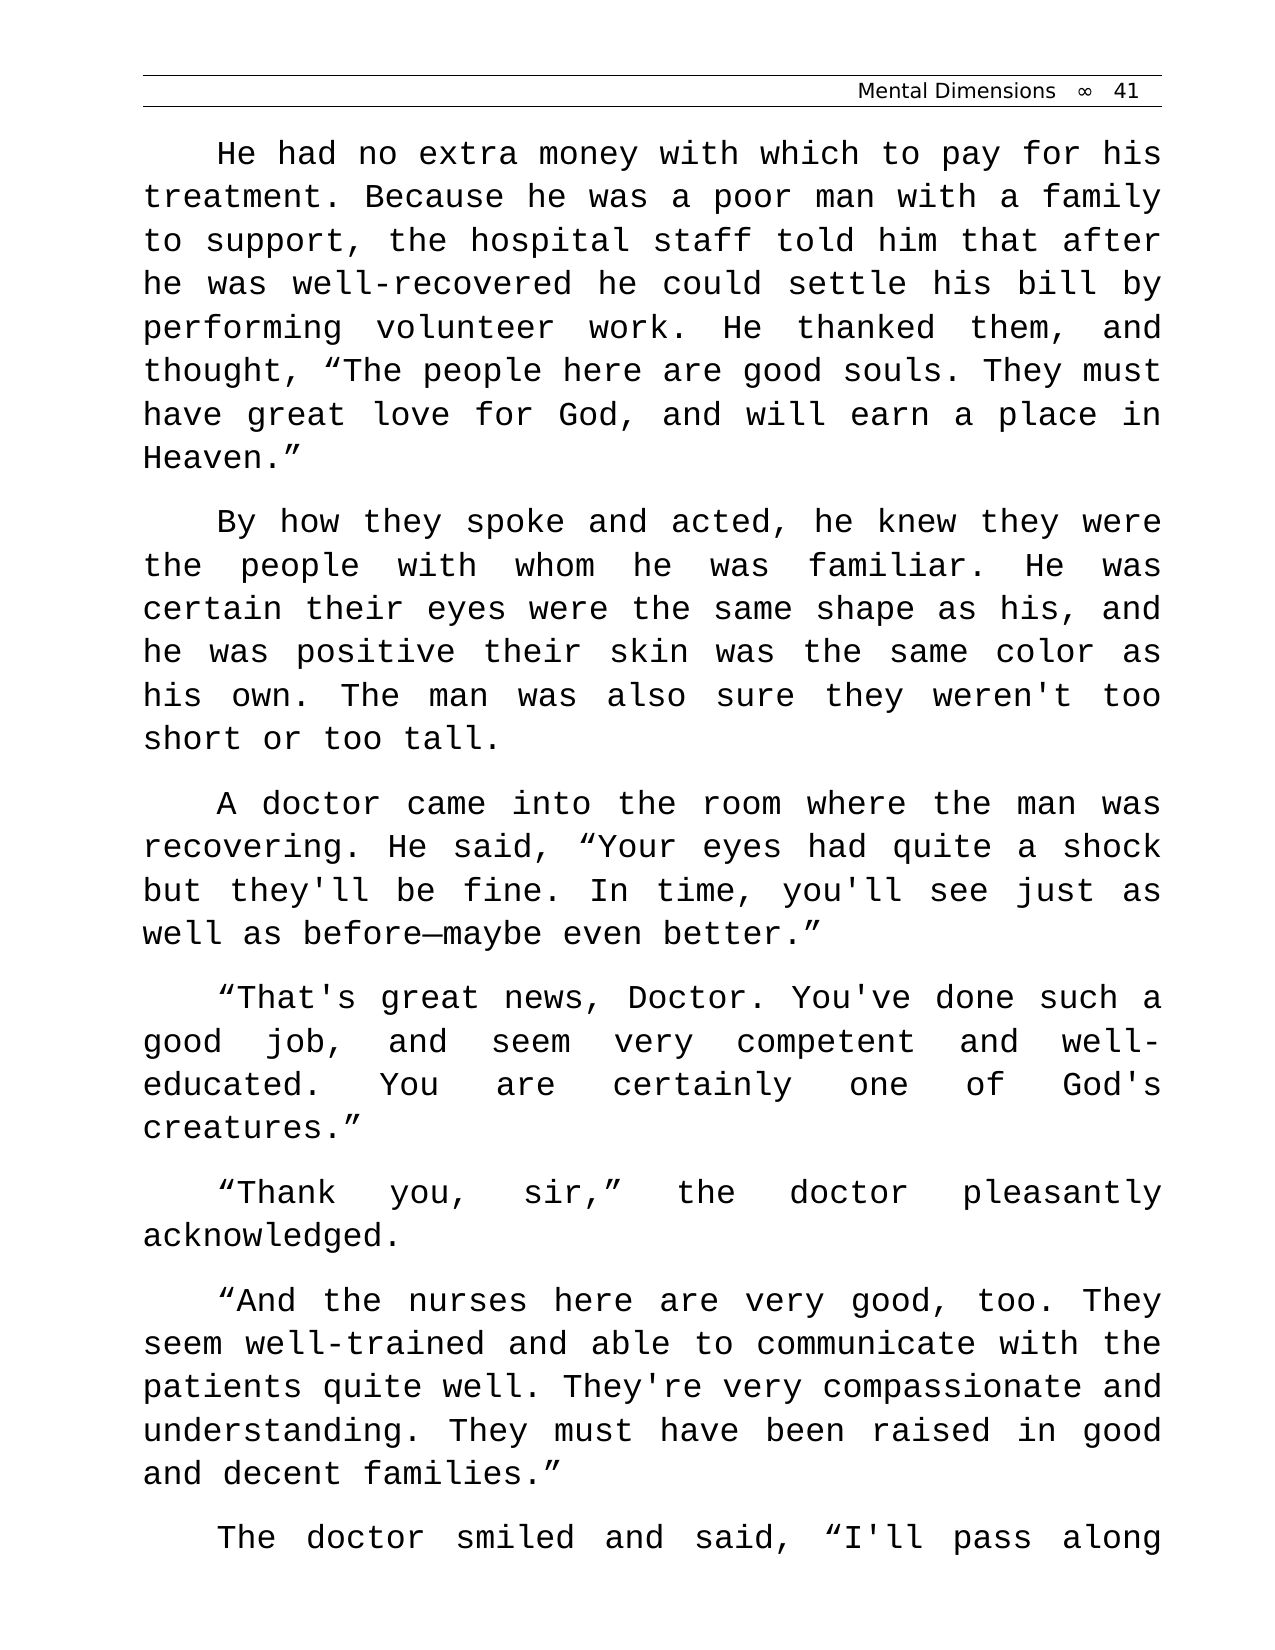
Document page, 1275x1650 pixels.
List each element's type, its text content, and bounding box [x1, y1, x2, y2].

text “That's great news, Doctor. You've done such a good job, and seem very competent and well-educated. You are certainly one of God's creatures.” [142, 981, 1162, 1149]
text “And the nurses here are very good, too. They seem well-trained and able to communicate with the patients quite well. They're very compassionate and understanding. They must have been raised in good and decent families.” [142, 1283, 1162, 1495]
text A doctor came into the room where the man was recovering. He said, “Your eyes had quite a shock but they'll be fine. In time, you'll see just as well as before—maybe even better.” [142, 786, 1162, 954]
text The doctor smiled and said, “I'll pass along [142, 1521, 1162, 1559]
text He had no extra money with which to pay for his treatment. Because he was a poor man with a family to support, the hospital staff told him that after he was well-recovered he could settle his bill by performing volunteer work. He thanked them, and thought, “The people here are good souls. They must have great love for God, and will earn a place in Heaven.” [142, 137, 1162, 478]
text “Thank you, sir,” the doctor pleasantly acknowledged. [142, 1176, 1162, 1257]
text By how they spoke and acted, he knew they were the people with whom he was familiar. He was certain their eyes were the same shape as his, and he was positive their skin was the same color as his own. The man was also sure they weren't too short or too tall. [142, 505, 1162, 760]
